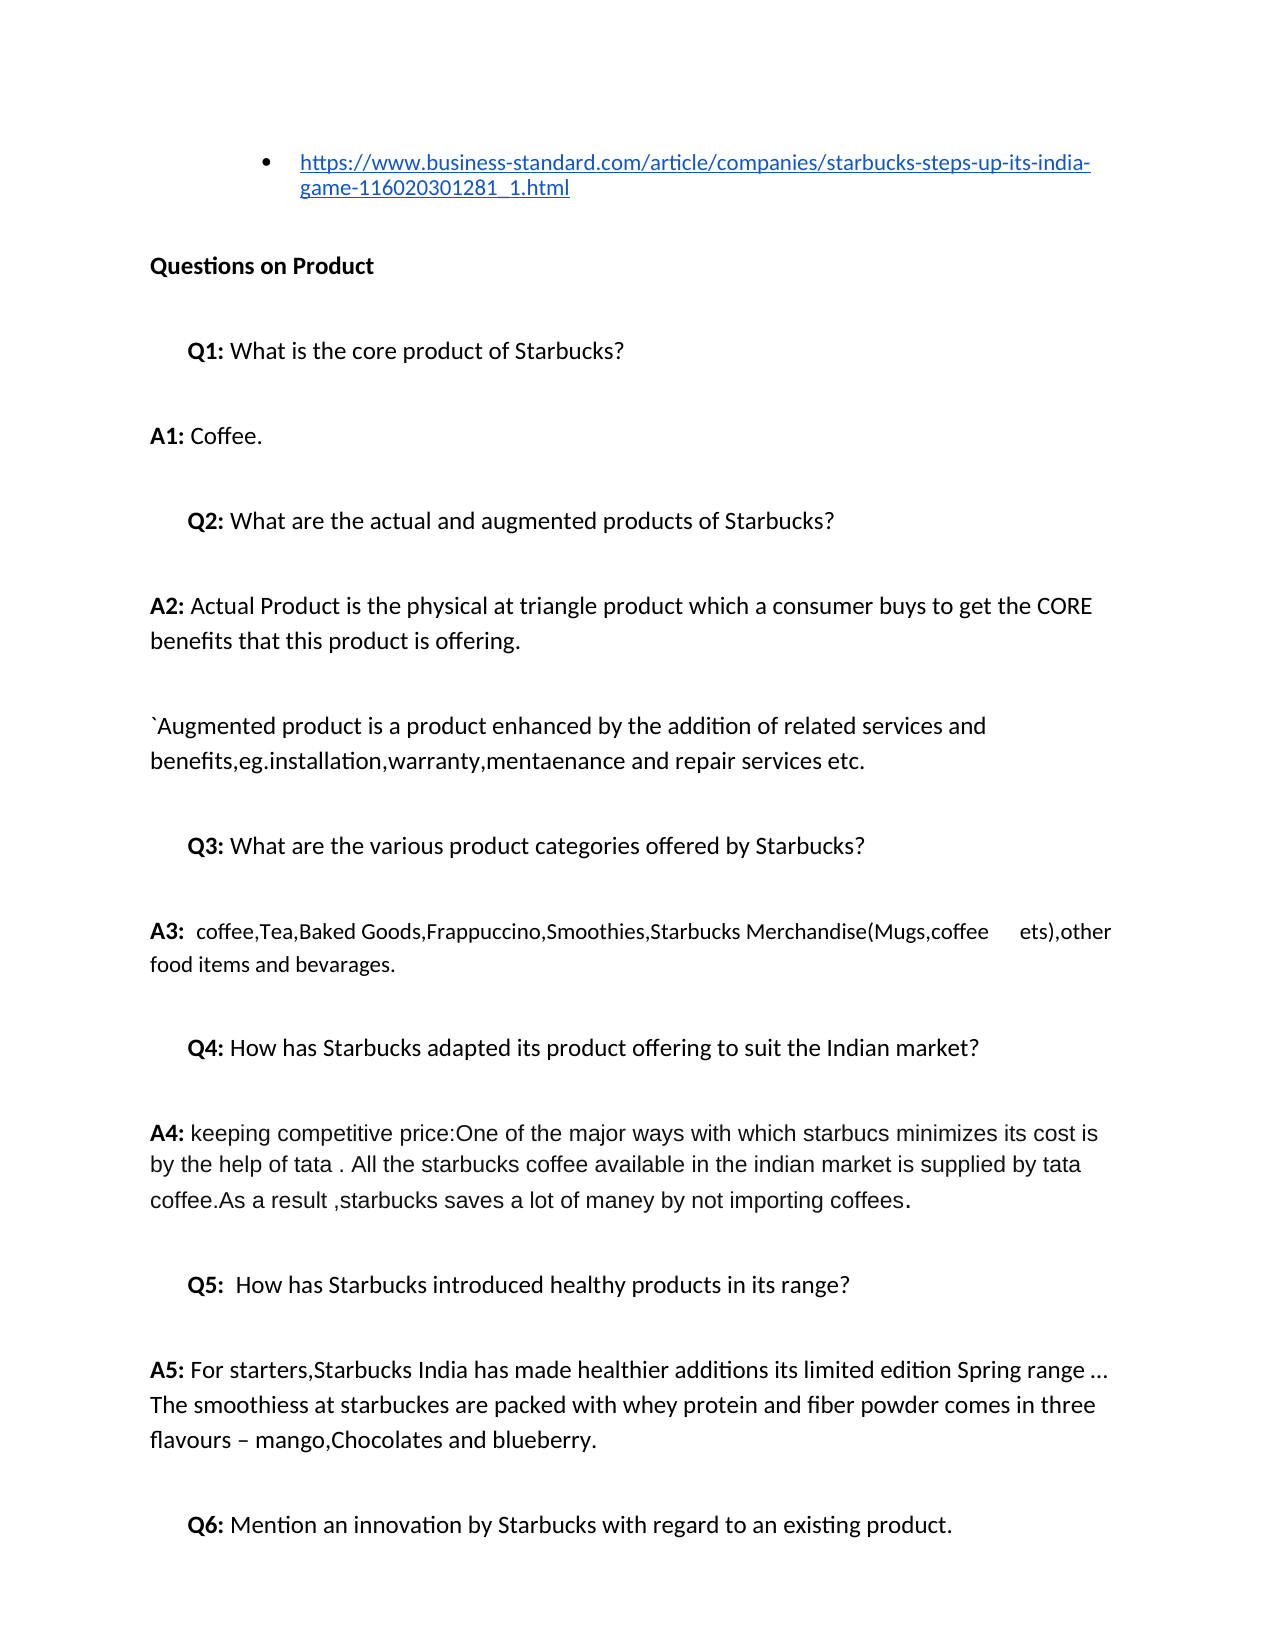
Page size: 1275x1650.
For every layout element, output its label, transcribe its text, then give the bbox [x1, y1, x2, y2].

text Q6: Mention an innovation by Starbucks with regard to an existing product. [187, 1509, 1125, 1540]
text Q2: What are the actual and augmented products of Starbucks? [187, 505, 1125, 536]
text `Augmented product is a product enhanced by the addition of related services and benefits,eg.installation,warranty,mentaenance and repair services etc. [150, 710, 1125, 776]
text Q3: What are the various product categories offered by Starbucks? [187, 830, 1125, 861]
text Q4: How has Starbucks adapted its product offering to suit the Indian market? [187, 1032, 1125, 1062]
text A3: coffee,Tea,Baked Goods,Frappuccino,Smoothies,Starbucks Merchandise(Mugs,coffee ets),other food items and bevarages. [150, 915, 1125, 978]
text A1: Coffee. [150, 420, 1125, 451]
text A5: For starters,Starbucks India has made healthier additions its limited edition Spring range …The smoothiess at starbuckes are packed with whey protein and fiber powder comes in three flavours – mango,Chocolates and blueberry. [150, 1354, 1125, 1455]
text A2: Actual Product is the physical at triangle product which a consumer buys to get the CORE benefits that this product is offering. [150, 590, 1125, 656]
list https://www.business-standard.com/article/companies/starbucks-steps-up-its-india-game-116020301281_1.html [262, 150, 1125, 200]
text A4: keeping competitive price:One of the major ways with which starbucs minimizes its cost is by the help of tata . All the starbucks coffee available in the indian market is supplied by tata coffee.As a result ,starbucks saves a lot of maney by not importing coffees. [150, 1117, 1125, 1215]
text Q5: How has Starbucks introduced healthy products in its range? [187, 1269, 1125, 1300]
text Questions on Product [150, 250, 1125, 281]
text Q1: What is the core product of Starbucks? [187, 335, 1125, 366]
